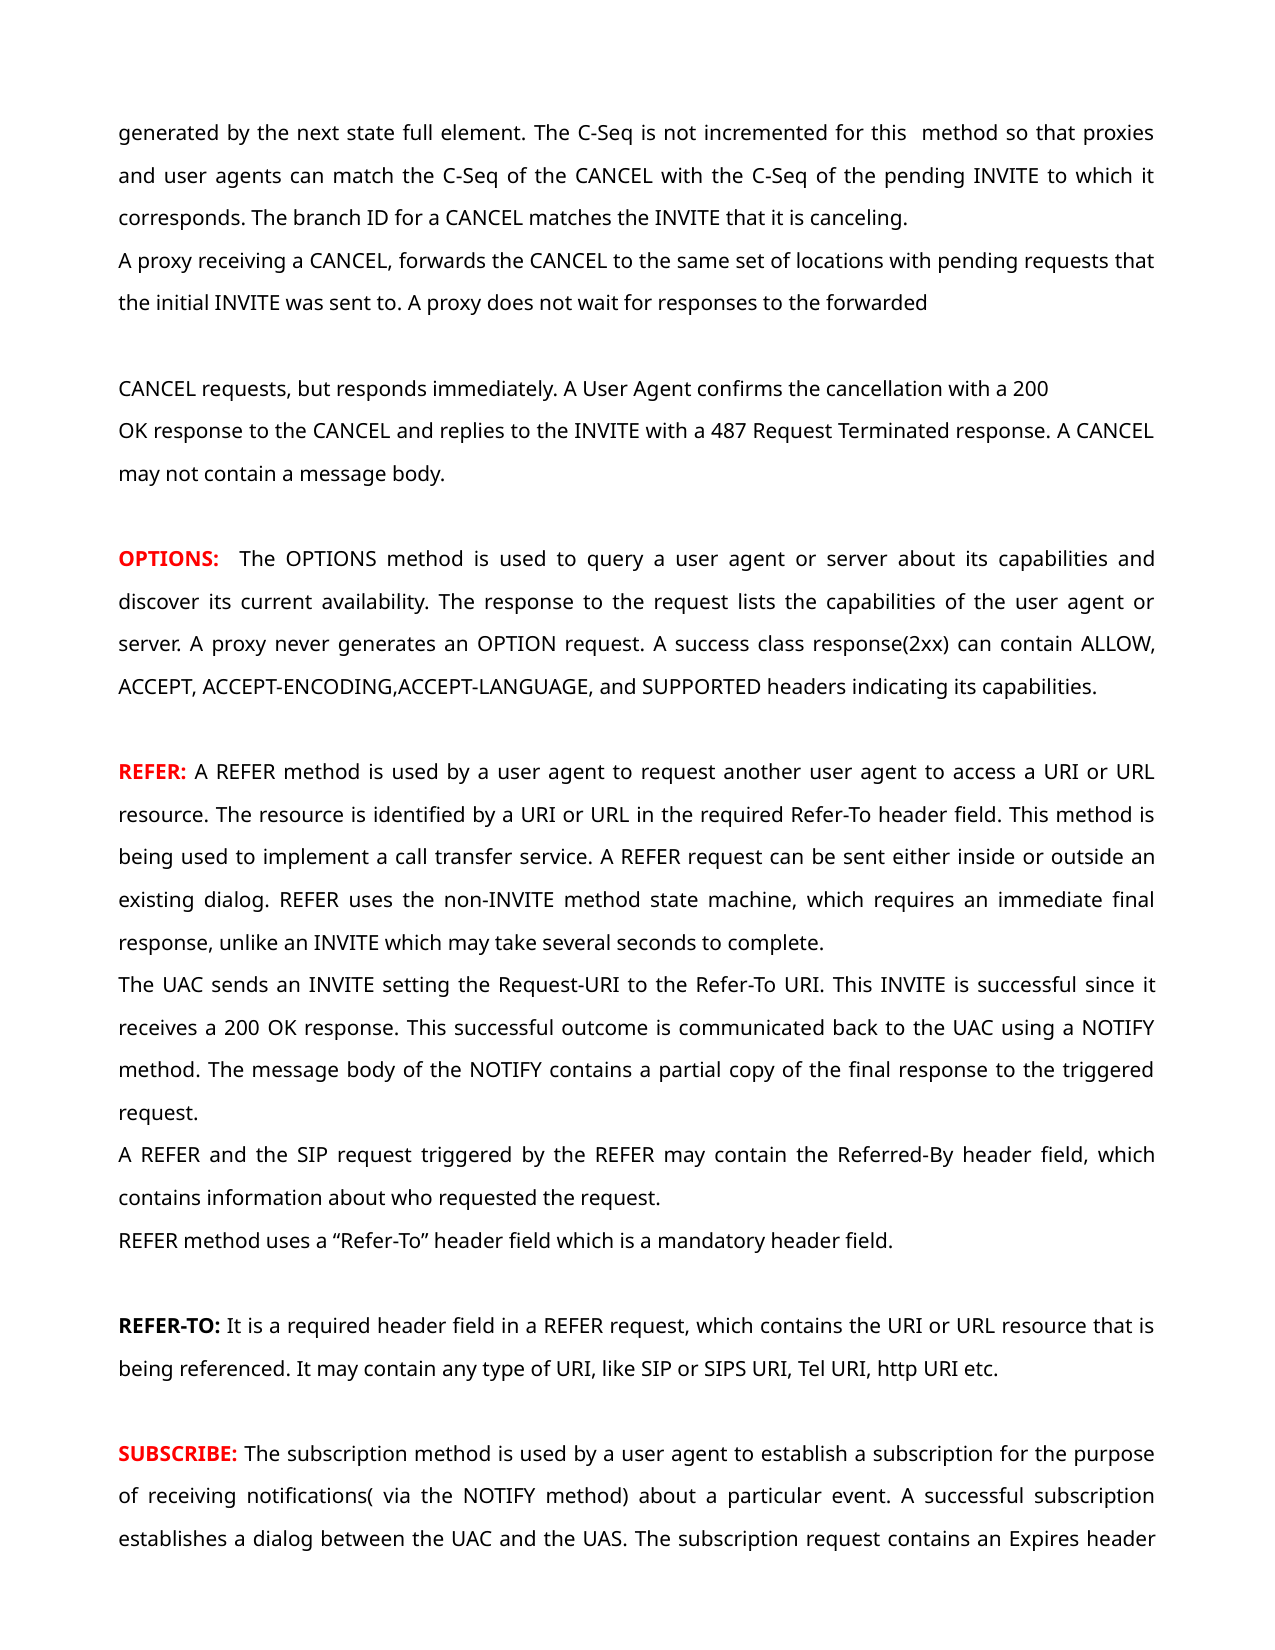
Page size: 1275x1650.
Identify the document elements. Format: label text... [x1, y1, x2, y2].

text REFER method uses a “Refer-To” header field which is a mandatory header field. [118, 1226, 1157, 1254]
text REFER-TO: It is a required header field in a REFER request, which contains the URI or URL resource that is being referenced. It may contain any type of URI, like SIP or SIPS URI, Tel URI, http URI etc. [118, 1311, 1157, 1382]
text generated by the next state full element. The C-Seq is not incremented for this method so that proxies and user agents can match the C-Seq of the CANCEL with the C-Seq of the pending INVITE to which it corresponds. The branch ID for a CANCEL matches the INVITE that it is canceling. [118, 118, 1157, 232]
text OK response to the CANCEL and replies to the INVITE with a 487 Request Terminated response. A CANCEL may not contain a message body. [118, 416, 1157, 487]
text SUBSCRIBE: The subscription method is used by a user agent to establish a subscription for the purpose of receiving notifications( via the NOTIFY method) about a particular event. A successful subscription establishes a dialog between the UAC and the UAS. The subscription request contains an Expires header [118, 1439, 1157, 1552]
text A REFER and the SIP request triggered by the REFER may contain the Referred-By header field, which contains information about who requested the request. [118, 1141, 1157, 1212]
text OPTIONS: The OPTIONS method is used to query a user agent or server about its capabilities and discover its current availability. The response to the request lists the capabilities of the user agent or server. A proxy never generates an OPTION request. A success class response(2xx) can contain ALLOW, ACCEPT, ACCEPT-ENCODING,ACCEPT-LANGUAGE, and SUPPORTED headers indicating its capabilities. [118, 544, 1157, 700]
text CANCEL requests, but responds immediately. A User Agent confirms the cancellation with a 200 [118, 374, 1157, 402]
text The UAC sends an INVITE setting the Request-URI to the Refer-To URI. This INVITE is successful since it receives a 200 OK response. This successful outcome is communicated back to the UAC using a NOTIFY method. The message body of the NOTIFY contains a partial copy of the final response to the triggered request. [118, 970, 1157, 1126]
text A proxy receiving a CANCEL, forwards the CANCEL to the same set of locations with pending requests that the initial INVITE was sent to. A proxy does not wait for responses to the forwarded [118, 246, 1157, 317]
text REFER: A REFER method is used by a user agent to request another user agent to access a URI or URL resource. The resource is identified by a URI or URL in the required Refer-To header field. This method is being used to implement a call transfer service. A REFER request can be sent either inside or outside an existing dialog. REFER uses the non-INVITE method state machine, which requires an immediate final response, unlike an INVITE which may take several seconds to complete. [118, 757, 1157, 956]
